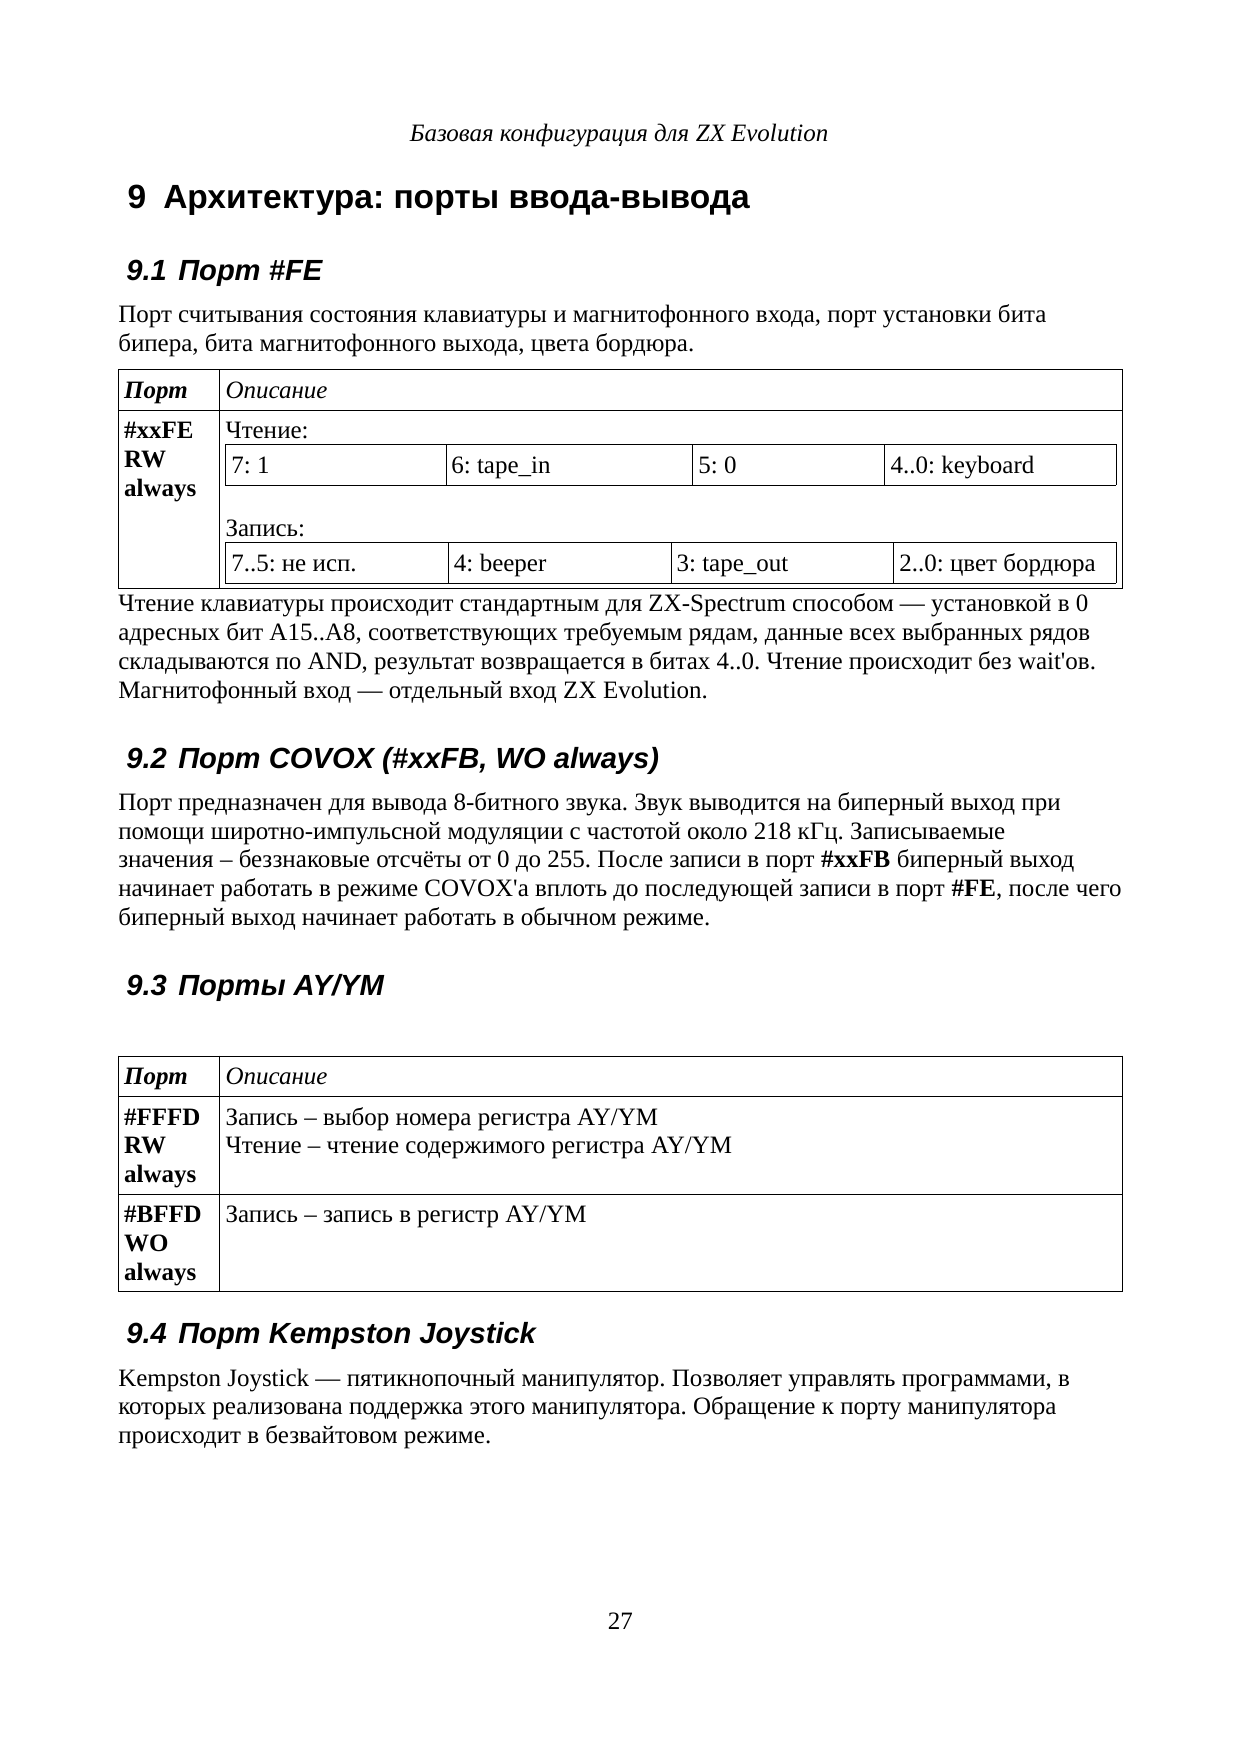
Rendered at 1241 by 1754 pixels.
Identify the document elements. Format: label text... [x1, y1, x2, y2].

table_cell Чтение: Запись: [220, 411, 1122, 588]
table_header 4..0: keyboard [885, 445, 1116, 484]
table_header Порт [119, 1057, 219, 1096]
text Порт считывания состояния клавиатуры и магнитофонного входа, порт установки бита бипера, бита магнитофонного выхода, цвета бордюра. [118, 299, 1122, 357]
subtitle Порт Kempston Joystick [118, 1317, 1122, 1350]
table_cell Запись – запись в регистр AY/YM [220, 1195, 1122, 1291]
table_header 4: beeper [449, 543, 671, 582]
subtitle Порт #FE [118, 253, 1122, 287]
subtitle Архитектура: порты ввода-вывода [118, 177, 1122, 216]
table_cell #FFFD RW always [119, 1097, 219, 1194]
table_header 2..0: цвет бордюра [894, 543, 1116, 582]
table_cell #BFFD WO always [119, 1195, 219, 1291]
text Чтение клавиатуры происходит стандартным для ZX-Spectrum способом — установкой в 0 адресных бит A15..A8, соответствующих требуемым рядам, данные всех выбранных рядов складываются по AND, результат возвращается в битах 4..0. Чтение происходит без wait'ов. Магнитофонный вход — отдельный вход ZX Evolution. [118, 589, 1122, 703]
table_header Порт [119, 370, 219, 409]
table_header 5: 0 [693, 445, 884, 484]
text Порт предназначен для вывода 8-битного звука. Звук выводится на биперный выход при помощи широтно-импульсной модуляции с частотой около 218 кГц. Записываемые значения – беззнаковые отсчёты от 0 до 255. После записи в порт #xxFB биперный выход начинает работать в режиме COVOX'а вплоть до последующей записи в порт #FE, после чего биперный выход начинает работать в обычном режиме. [118, 787, 1122, 931]
table_cell #xxFE RW always [119, 411, 219, 588]
table_header Описание [220, 370, 1122, 409]
table_header 7..5: не исп. [226, 543, 448, 582]
table_header 7: 1 [226, 445, 446, 484]
subtitle Порт COVOX (#xxFB, WO always) [118, 741, 1122, 774]
table_header 6: tape_in [447, 445, 692, 484]
table_cell Запись – выбор номера регистра AY/YM Чтение – чтение содержимого регистра AY/YM [220, 1097, 1122, 1194]
table_header Описание [220, 1057, 1122, 1096]
subtitle Порты AY/YM [118, 968, 1122, 1002]
text Kempston Joystick — пятикнопочный манипулятор. Позволяет управлять программами, в которых реализована поддержка этого манипулятора. Обращение к порту манипулятора происходит в безвайтовом режиме. [118, 1363, 1122, 1449]
table_header 3: tape_out [672, 543, 893, 582]
